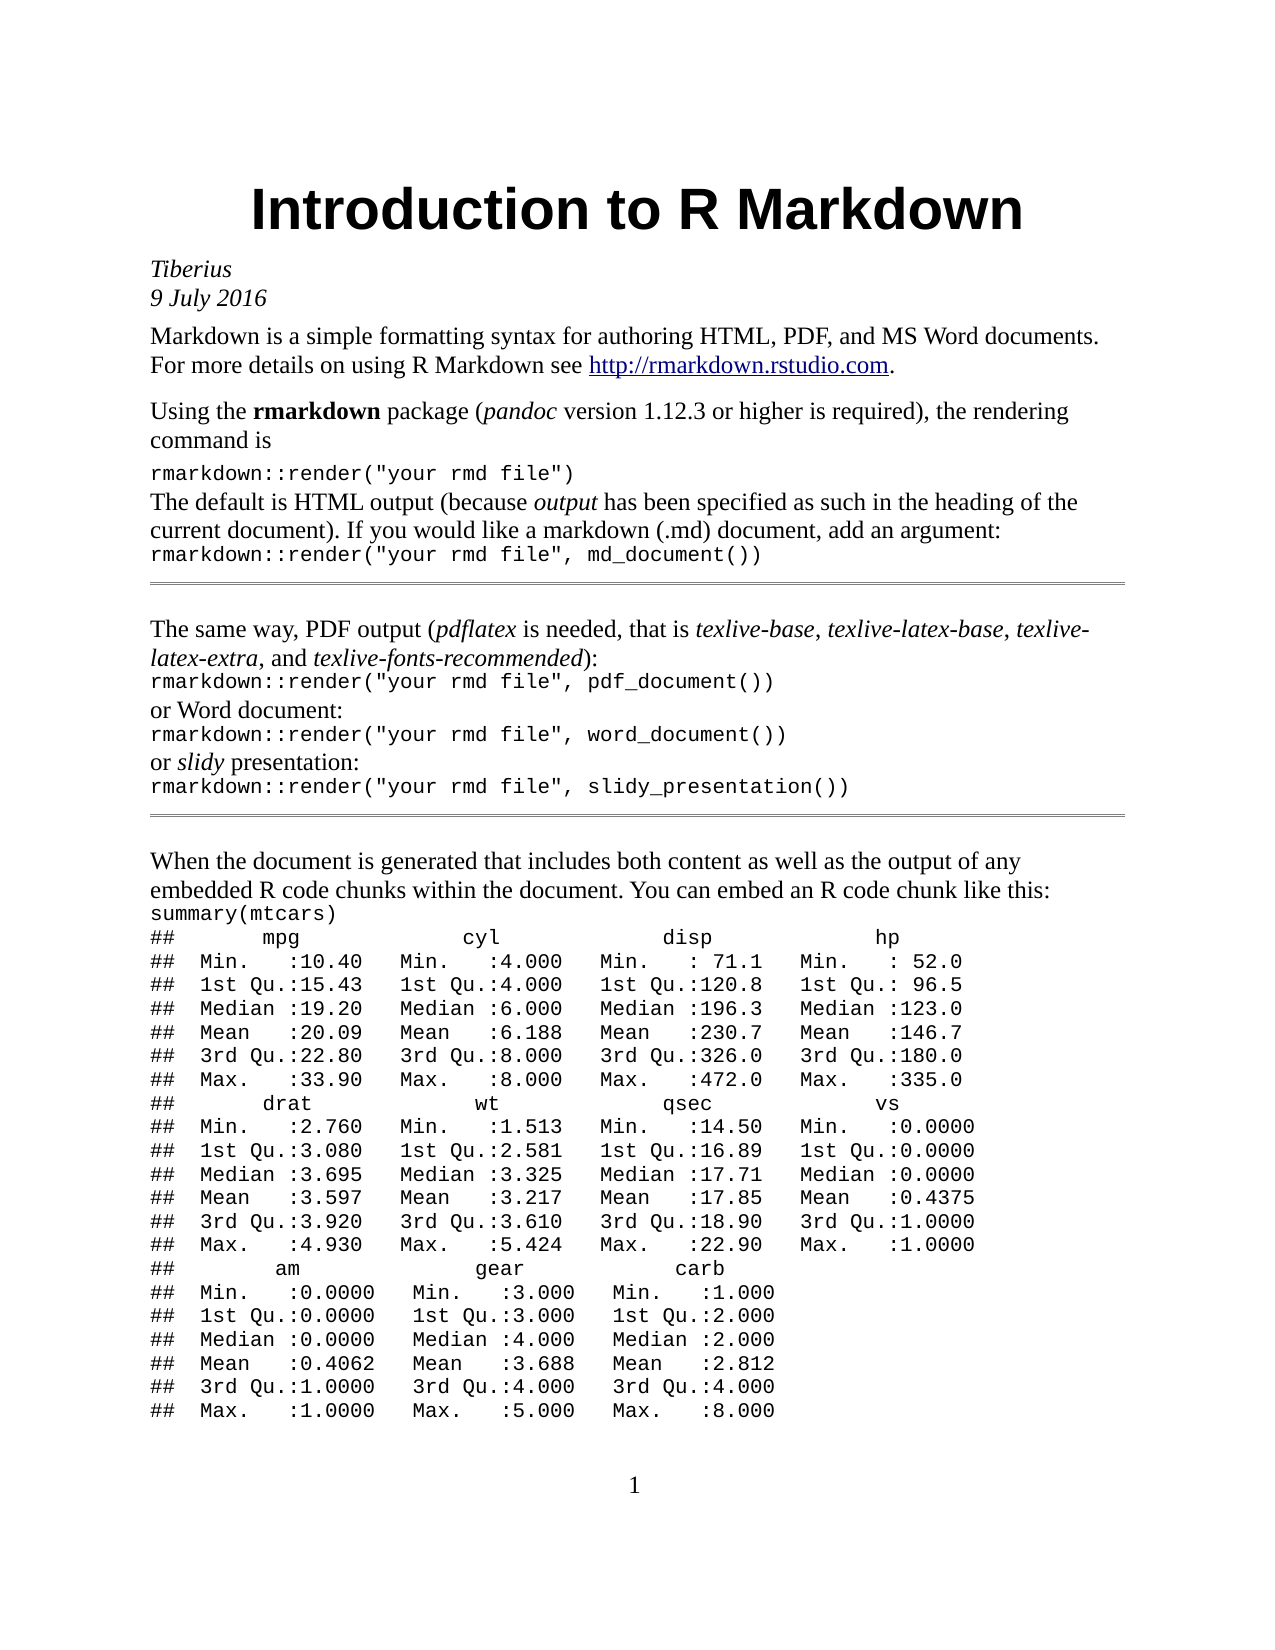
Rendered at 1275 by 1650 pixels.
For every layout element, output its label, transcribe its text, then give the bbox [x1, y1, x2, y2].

text Markdown is a simple formatting syntax for authoring HTML, PDF, and MS Word documents. For more details on using R Markdown see http://rmarkdown.rstudio.com. [150, 321, 1125, 378]
text rmarkdown::render("your rmd file") [150, 463, 1125, 487]
text ## 1st Qu.:15.43 1st Qu.:4.000 1st Qu.:120.8 1st Qu.: 96.5 [150, 974, 1125, 998]
text ## Median :19.20 Median :6.000 Median :196.3 Median :123.0 [150, 998, 1125, 1022]
text rmarkdown::render("your rmd file", md_document()) [150, 544, 1125, 568]
text Using the rmarkdown package (pandoc version 1.12.3 or higher is required), the rendering command is [150, 396, 1125, 454]
text rmarkdown::render("your rmd file", pdf_document()) [150, 671, 1125, 695]
text ## 3rd Qu.:1.0000 3rd Qu.:4.000 3rd Qu.:4.000 [150, 1376, 1125, 1400]
text The default is HTML output (because output has been specified as such in the heading of the current document). If you would like a markdown (.md) document, add an argument: [150, 487, 1125, 544]
text ## Mean :3.597 Mean :3.217 Mean :17.85 Mean :0.4375 [150, 1187, 1125, 1211]
title Introduction to R Markdown [150, 175, 1125, 242]
text ## am gear carb [150, 1258, 1125, 1282]
text ## Max. :4.930 Max. :5.424 Max. :22.90 Max. :1.0000 [150, 1234, 1125, 1258]
text rmarkdown::render("your rmd file", slidy_presentation()) [150, 776, 1125, 800]
text ## Min. :10.40 Min. :4.000 Min. : 71.1 Min. : 52.0 [150, 951, 1125, 974]
text summary(mtcars) [150, 903, 1125, 927]
text ## 1st Qu.:3.080 1st Qu.:2.581 1st Qu.:16.89 1st Qu.:0.0000 [150, 1140, 1125, 1163]
text or slidy presentation: [150, 747, 1125, 776]
text ## Mean :20.09 Mean :6.188 Mean :230.7 Mean :146.7 [150, 1022, 1125, 1045]
text ## Max. :33.90 Max. :8.000 Max. :472.0 Max. :335.0 [150, 1069, 1125, 1093]
text Tiberius [150, 254, 1125, 283]
text rmarkdown::render("your rmd file", word_document()) [150, 724, 1125, 747]
text When the document is generated that includes both content as well as the output of any embedded R code chunks within the document. You can embed an R code chunk like this: [150, 846, 1125, 903]
text 9 July 2016 [150, 283, 1125, 312]
text ## drat wt qsec vs [150, 1093, 1125, 1116]
text ## 3rd Qu.:22.80 3rd Qu.:8.000 3rd Qu.:326.0 3rd Qu.:180.0 [150, 1045, 1125, 1069]
text ## 3rd Qu.:3.920 3rd Qu.:3.610 3rd Qu.:18.90 3rd Qu.:1.0000 [150, 1211, 1125, 1234]
text ## 1st Qu.:0.0000 1st Qu.:3.000 1st Qu.:2.000 [150, 1305, 1125, 1329]
text ## Min. :0.0000 Min. :3.000 Min. :1.000 [150, 1282, 1125, 1305]
text ## Mean :0.4062 Mean :3.688 Mean :2.812 [150, 1353, 1125, 1376]
text The same way, PDF output (pdflatex is needed, that is texlive-base, texlive-latex-base, texlive-latex-extra, and texlive-fonts-recommended): [150, 614, 1125, 671]
text ## Median :0.0000 Median :4.000 Median :2.000 [150, 1329, 1125, 1353]
text ## mpg cyl disp hp [150, 927, 1125, 951]
text ## Median :3.695 Median :3.325 Median :17.71 Median :0.0000 [150, 1163, 1125, 1187]
text or Word document: [150, 695, 1125, 724]
text ## Max. :1.0000 Max. :5.000 Max. :8.000 [150, 1400, 1125, 1424]
text ## Min. :2.760 Min. :1.513 Min. :14.50 Min. :0.0000 [150, 1116, 1125, 1140]
